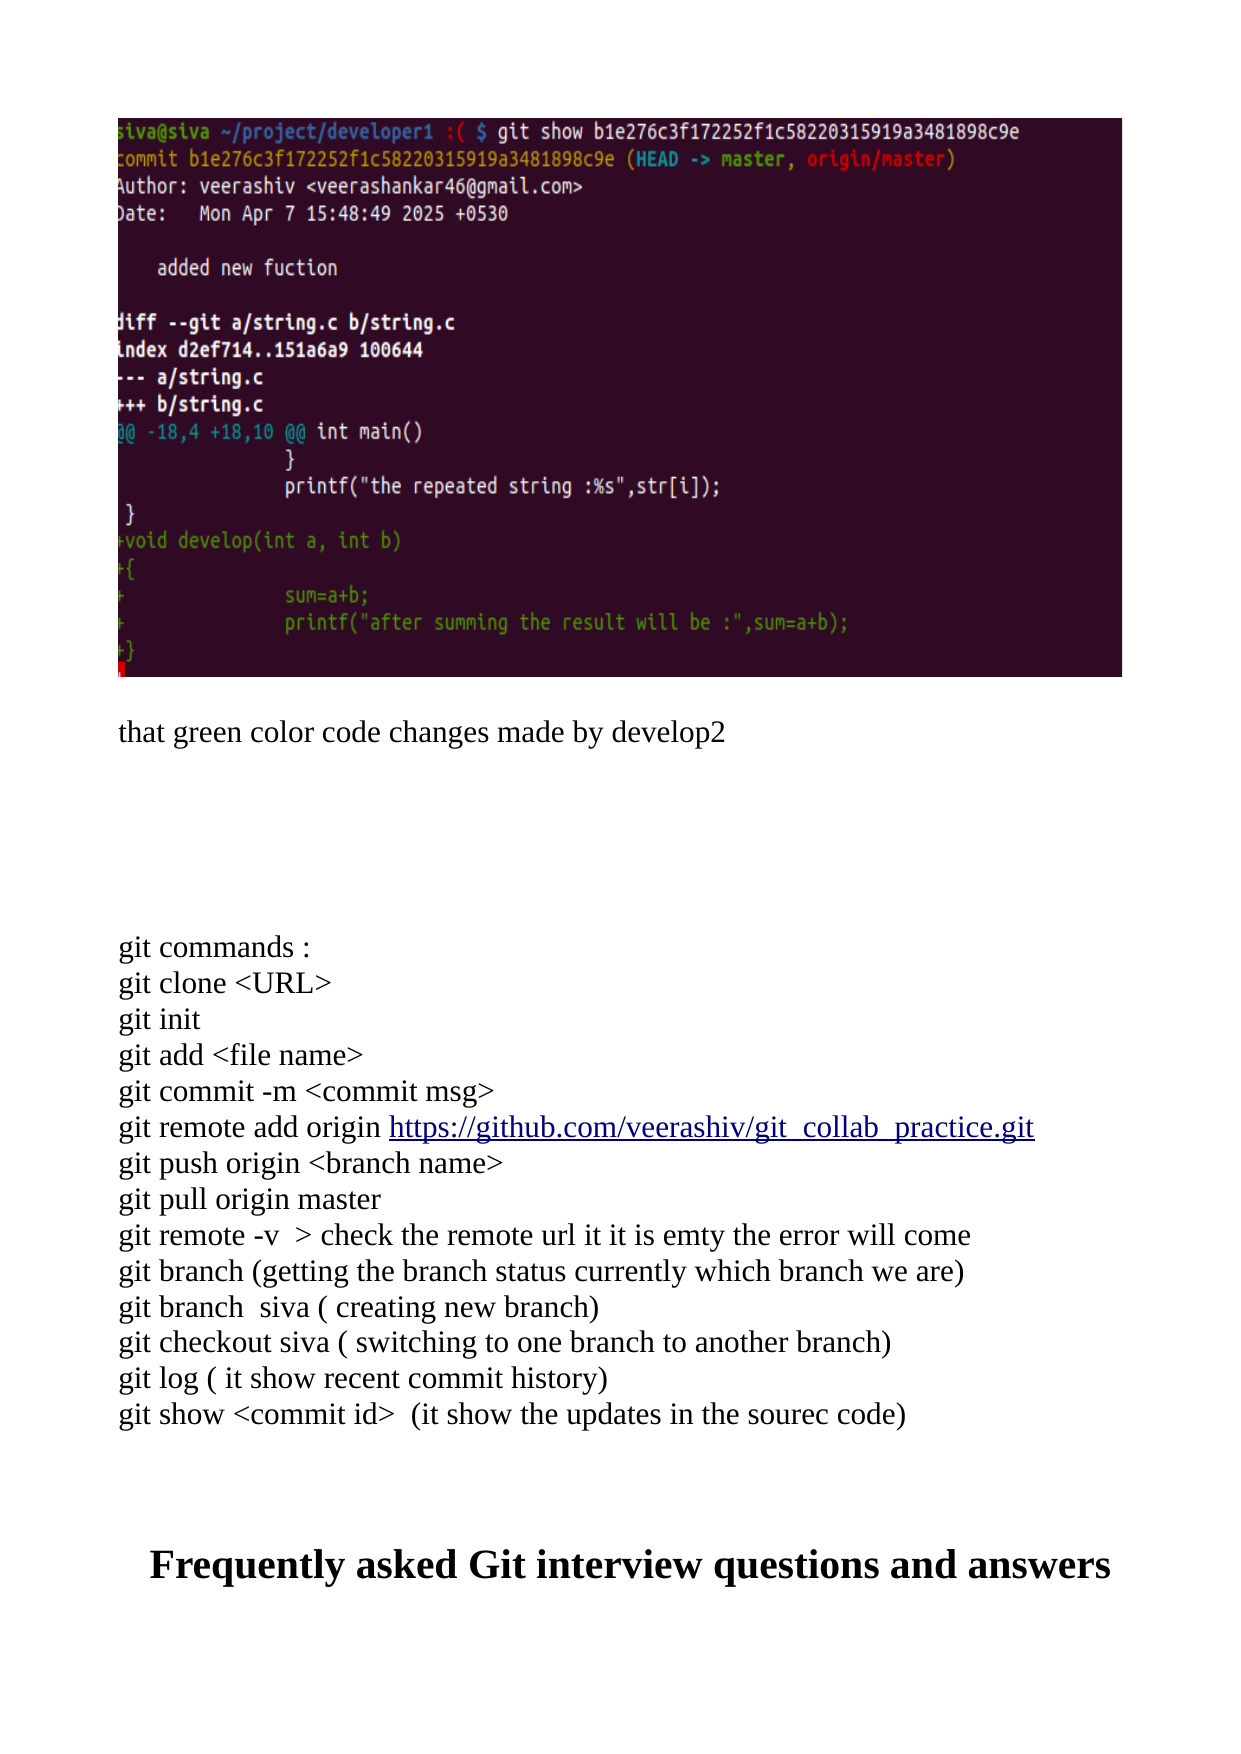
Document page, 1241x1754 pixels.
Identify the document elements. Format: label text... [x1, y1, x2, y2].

text git branch (getting the branch status currently which branch we are) [118, 1252, 1122, 1288]
text that green color code changes made by develop2 [118, 713, 1122, 749]
text git pull origin master [118, 1180, 1122, 1216]
text git add <file name> [118, 1036, 1122, 1072]
picture [118, 118, 1123, 677]
text git show <commit id> (it show the updates in the sourec code) [118, 1396, 1122, 1432]
text git log ( it show recent commit history) [118, 1360, 1122, 1396]
text Frequently asked Git interview questions and answers [118, 1539, 1122, 1587]
text git remote -v > check the remote url it it is emty the error will come [118, 1216, 1122, 1252]
text git init [118, 1000, 1122, 1036]
text git remote add origin https://github.com/veerashiv/git_collab_practice.git [118, 1108, 1122, 1144]
text git commands : [118, 928, 1122, 964]
text git push origin <branch name> [118, 1144, 1122, 1180]
text git commit -m <commit msg> [118, 1072, 1122, 1108]
text git branch siva ( creating new branch) [118, 1288, 1122, 1324]
text git checkout siva ( switching to one branch to another branch) [118, 1324, 1122, 1360]
text git clone <URL> [118, 964, 1122, 1000]
